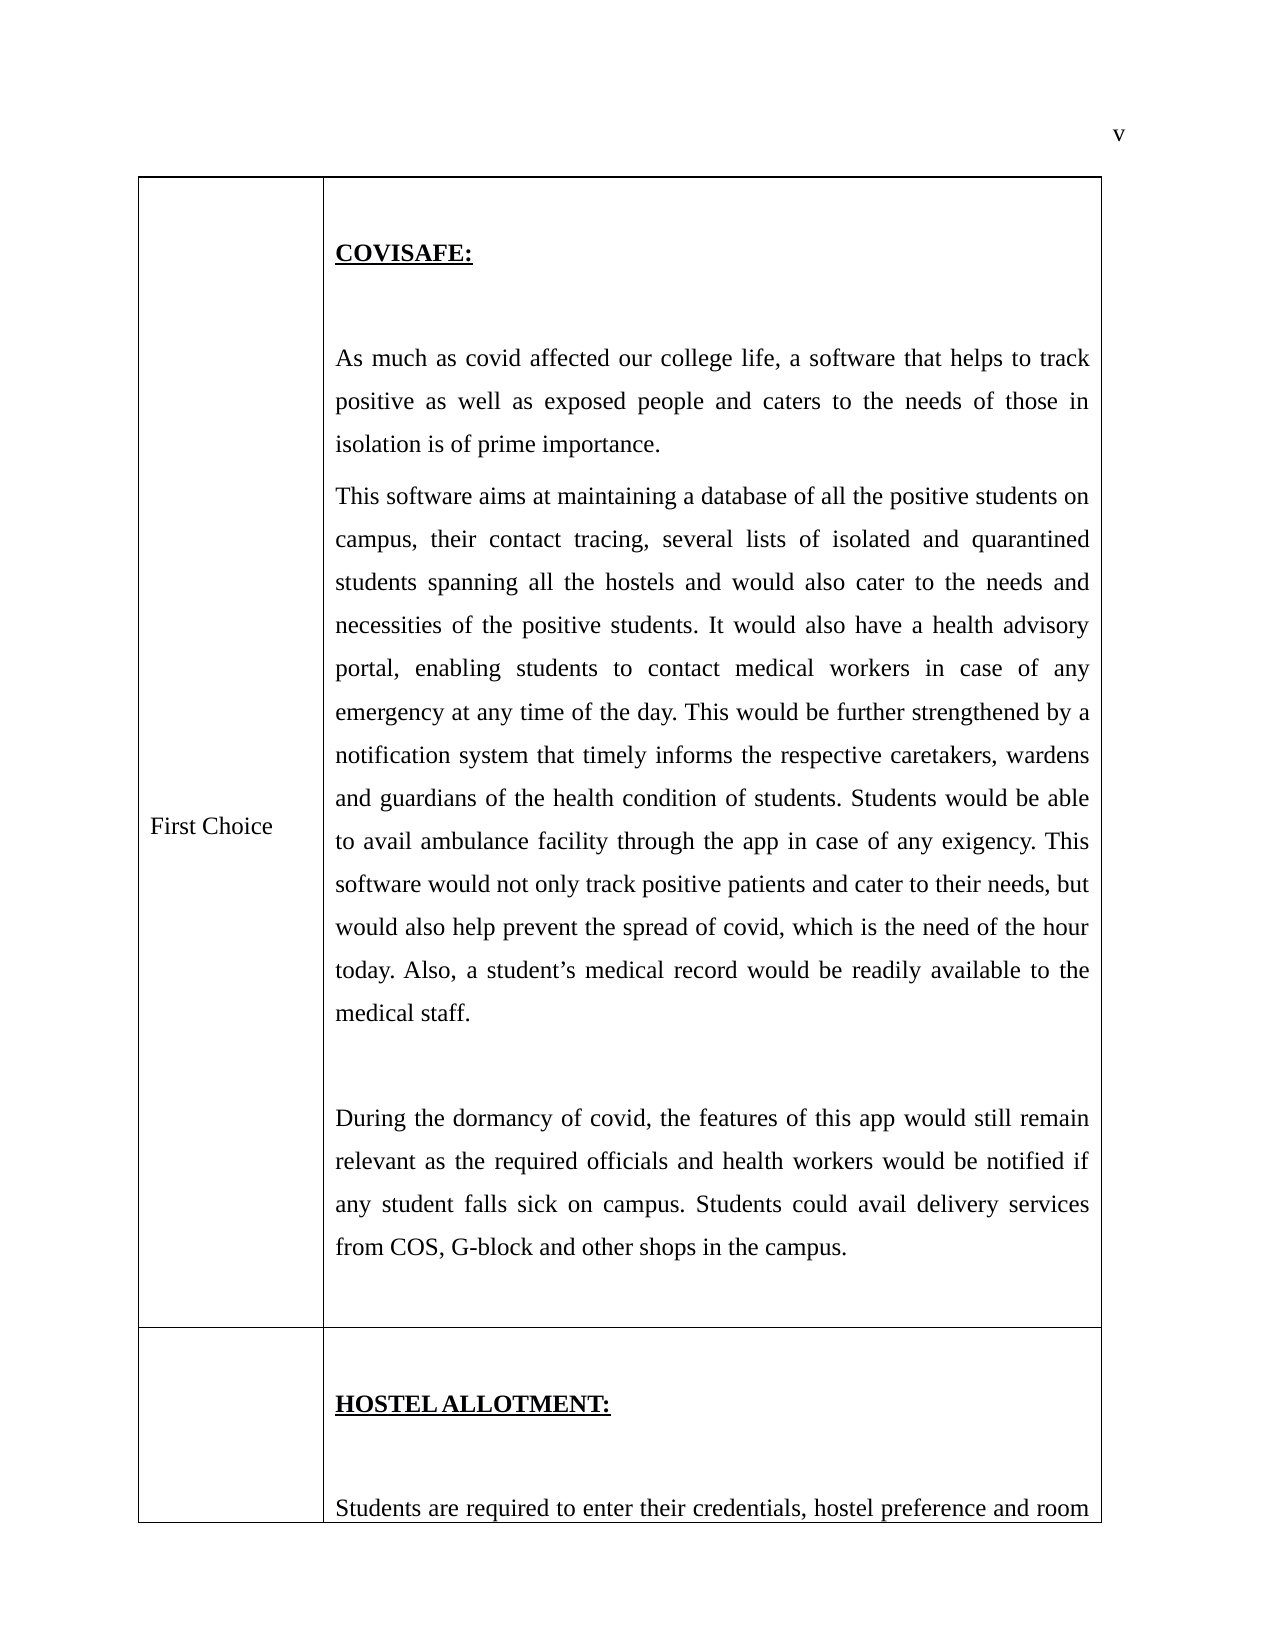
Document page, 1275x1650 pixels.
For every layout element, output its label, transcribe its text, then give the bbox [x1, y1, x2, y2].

table_header COVISAFE: As much as covid affected our college life, a software that helps to track positive as well as exposed people and caters to the needs of those in isolation is of prime importance. This software aims at maintaining a database of all the positive students on campus, their contact tracing, several lists of isolated and quarantined students spanning all the hostels and would also cater to the needs and necessities of the positive students. It would also have a health advisory portal, enabling students to contact medical workers in case of any emergency at any time of the day. This would be further strengthened by a notification system that timely informs the respective caretakers, wardens and guardians of the health condition of students. Students would be able to avail ambulance facility through the app in case of any exigency. This software would not only track positive patients and cater to their needs, but would also help prevent the spread of covid, which is the need of the hour today. Also, a student’s medical record would be readily available to the medical staff. During the dormancy of covid, the features of this app would still remain relevant as the required officials and health workers would be notified if any student falls sick on campus. Students could avail delivery services from COS, G-block and other shops in the campus. [324, 178, 1101, 1327]
table_cell [139, 1328, 323, 1522]
table_header First Choice [139, 178, 323, 1327]
table_cell HOSTEL ALLOTMENT: Students are required to enter their credentials, hostel preference and room [324, 1328, 1101, 1522]
